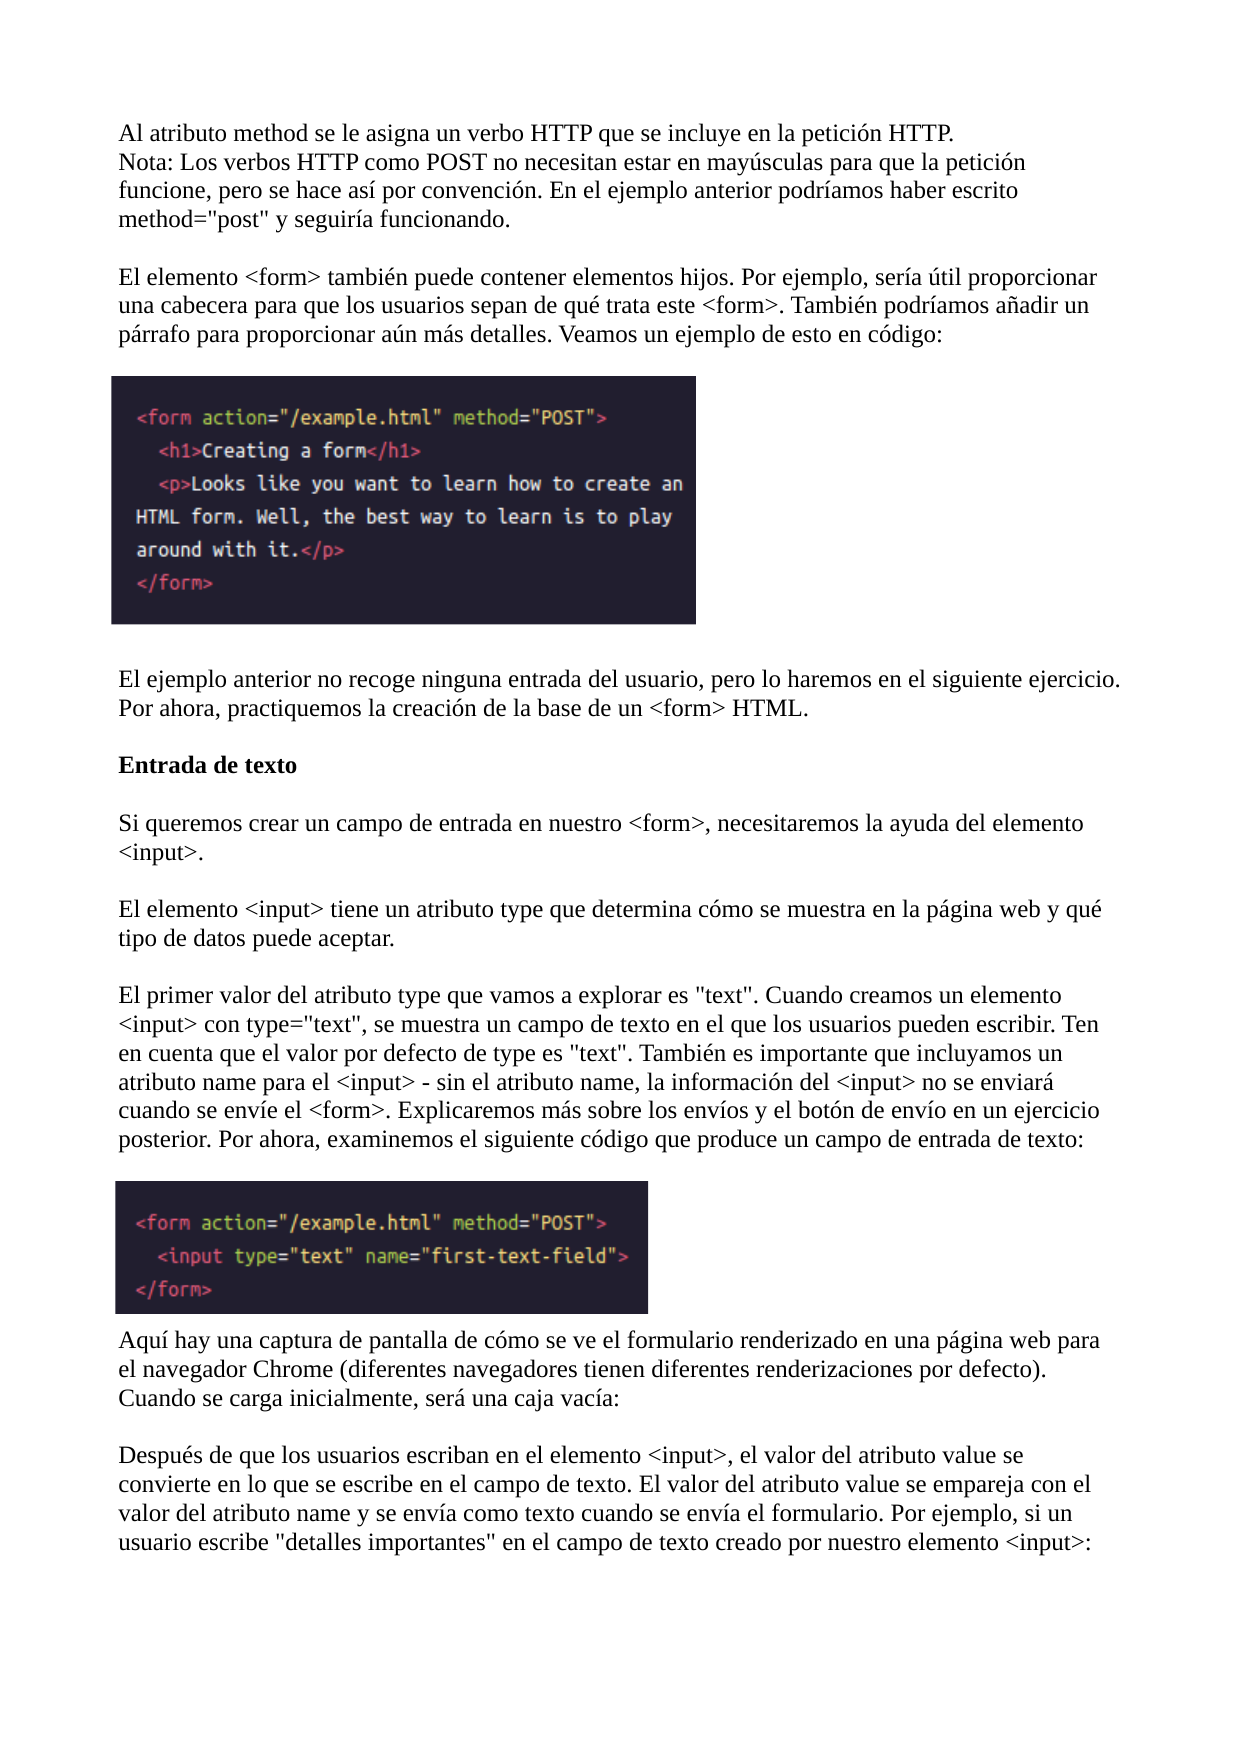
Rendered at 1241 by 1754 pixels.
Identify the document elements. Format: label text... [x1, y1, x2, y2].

text El elemento <form> también puede contener elementos hijos. Por ejemplo, sería útil proporcionar una cabecera para que los usuarios sepan de qué trata este <form>. También podríamos añadir un párrafo para proporcionar aún más detalles. Veamos un ejemplo de esto en código: [118, 262, 1122, 348]
picture [110, 376, 696, 634]
picture [115, 1181, 649, 1314]
text Aquí hay una captura de pantalla de cómo se ve el formulario renderizado en una página web para el navegador Chrome (diferentes navegadores tienen diferentes renderizaciones por defecto). Cuando se carga inicialmente, será una caja vacía: [118, 1326, 1122, 1412]
text Después de que los usuarios escriban en el elemento <input>, el valor del atributo value se convierte en lo que se escribe en el campo de texto. El valor del atributo value se empareja con el valor del atributo name y se envía como texto cuando se envía el formulario. Por ejemplo, si un usuario escribe "detalles importantes" en el campo de texto creado por nuestro elemento <input>: [118, 1441, 1122, 1556]
text Entrada de texto [118, 751, 1122, 779]
text El primer valor del atributo type que vamos a explorar es "text". Cuando creamos un elemento <input> con type="text", se muestra un campo de texto en el que los usuarios pueden escribir. Ten en cuenta que el valor por defecto de type es "text". También es importante que incluyamos un atributo name para el <input> - sin el atributo name, la información del <input> no se enviará cuando se envíe el <form>. Explicaremos más sobre los envíos y el botón de envío en un ejercicio posterior. Por ahora, examinemos el siguiente código que produce un campo de entrada de texto: [118, 981, 1122, 1153]
text El elemento <input> tiene un atributo type que determina cómo se muestra en la página web y qué tipo de datos puede aceptar. [118, 894, 1122, 952]
text Si queremos crear un campo de entrada en nuestro <form>, necesitaremos la ayuda del elemento <input>. [118, 808, 1122, 866]
text Nota: Los verbos HTTP como POST no necesitan estar en mayúsculas para que la petición funcione, pero se hace así por convención. En el ejemplo anterior podríamos haber escrito method="post" y seguiría funcionando. [118, 147, 1122, 233]
text El ejemplo anterior no recoge ninguna entrada del usuario, pero lo haremos en el siguiente ejercicio. Por ahora, practiquemos la creación de la base de un <form> HTML. [118, 664, 1122, 722]
text Al atributo method se le asigna un verbo HTTP que se incluye en la petición HTTP. [118, 118, 1122, 147]
